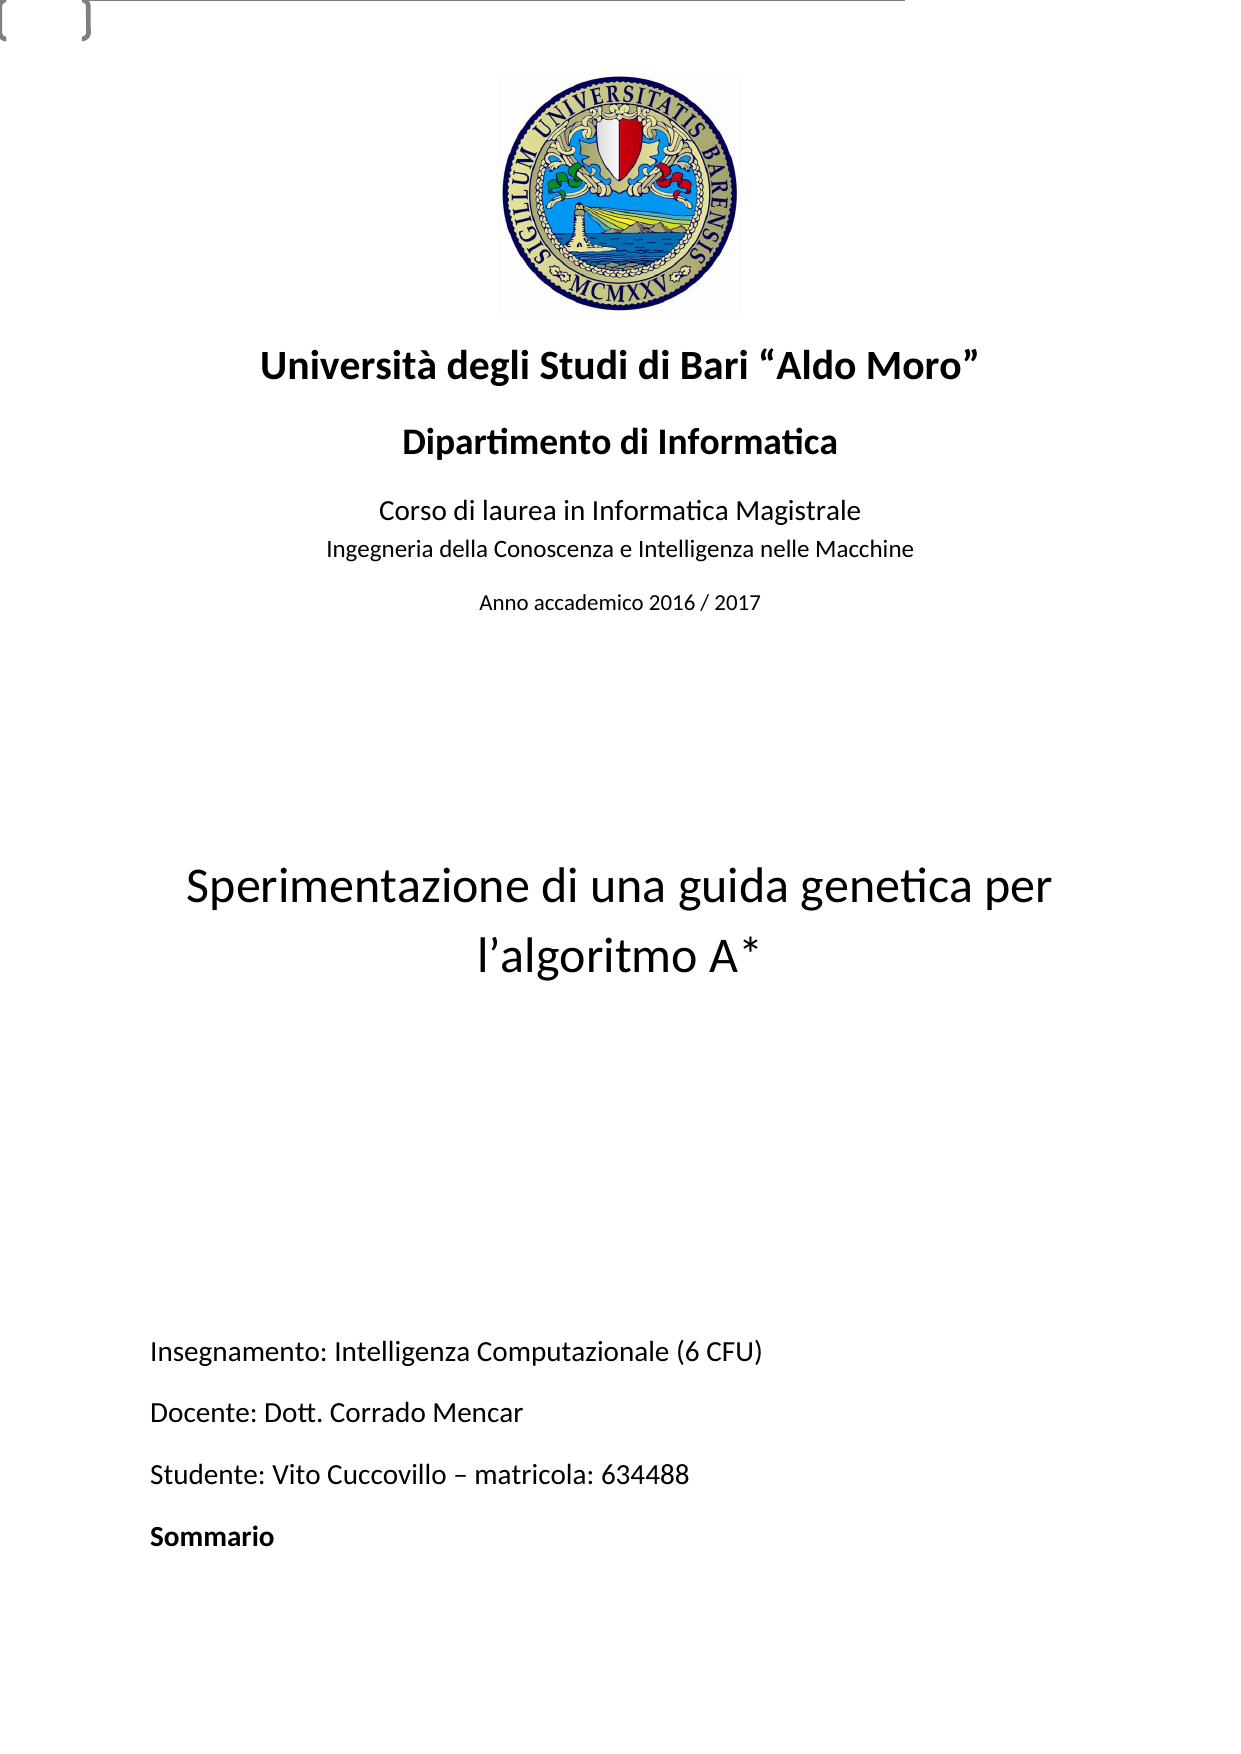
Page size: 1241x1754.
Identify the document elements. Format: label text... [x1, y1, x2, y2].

text Dipartimento di Informatica [150, 418, 1090, 464]
text Corso di laurea in Informatica Magistrale [150, 492, 1090, 527]
text Ingegneria della Conoscenza e Intelligenza nelle Macchine [150, 533, 1090, 563]
text Docente: Dott. Corrado Mencar [150, 1394, 1090, 1430]
text Anno accademico 2016 / 2017 [150, 588, 1090, 617]
text Università degli Studi di Bari “Aldo Moro” [150, 339, 1090, 390]
text Sommario [150, 1518, 1090, 1554]
text Insegnamento: Intelligenza Computazionale (6 CFU) [150, 1333, 1090, 1368]
text Studente: Vito Cuccovillo – matricola: 634488 [150, 1456, 1090, 1492]
text Sperimentazione di una guida genetica per l’algoritmo A* [150, 854, 1090, 985]
